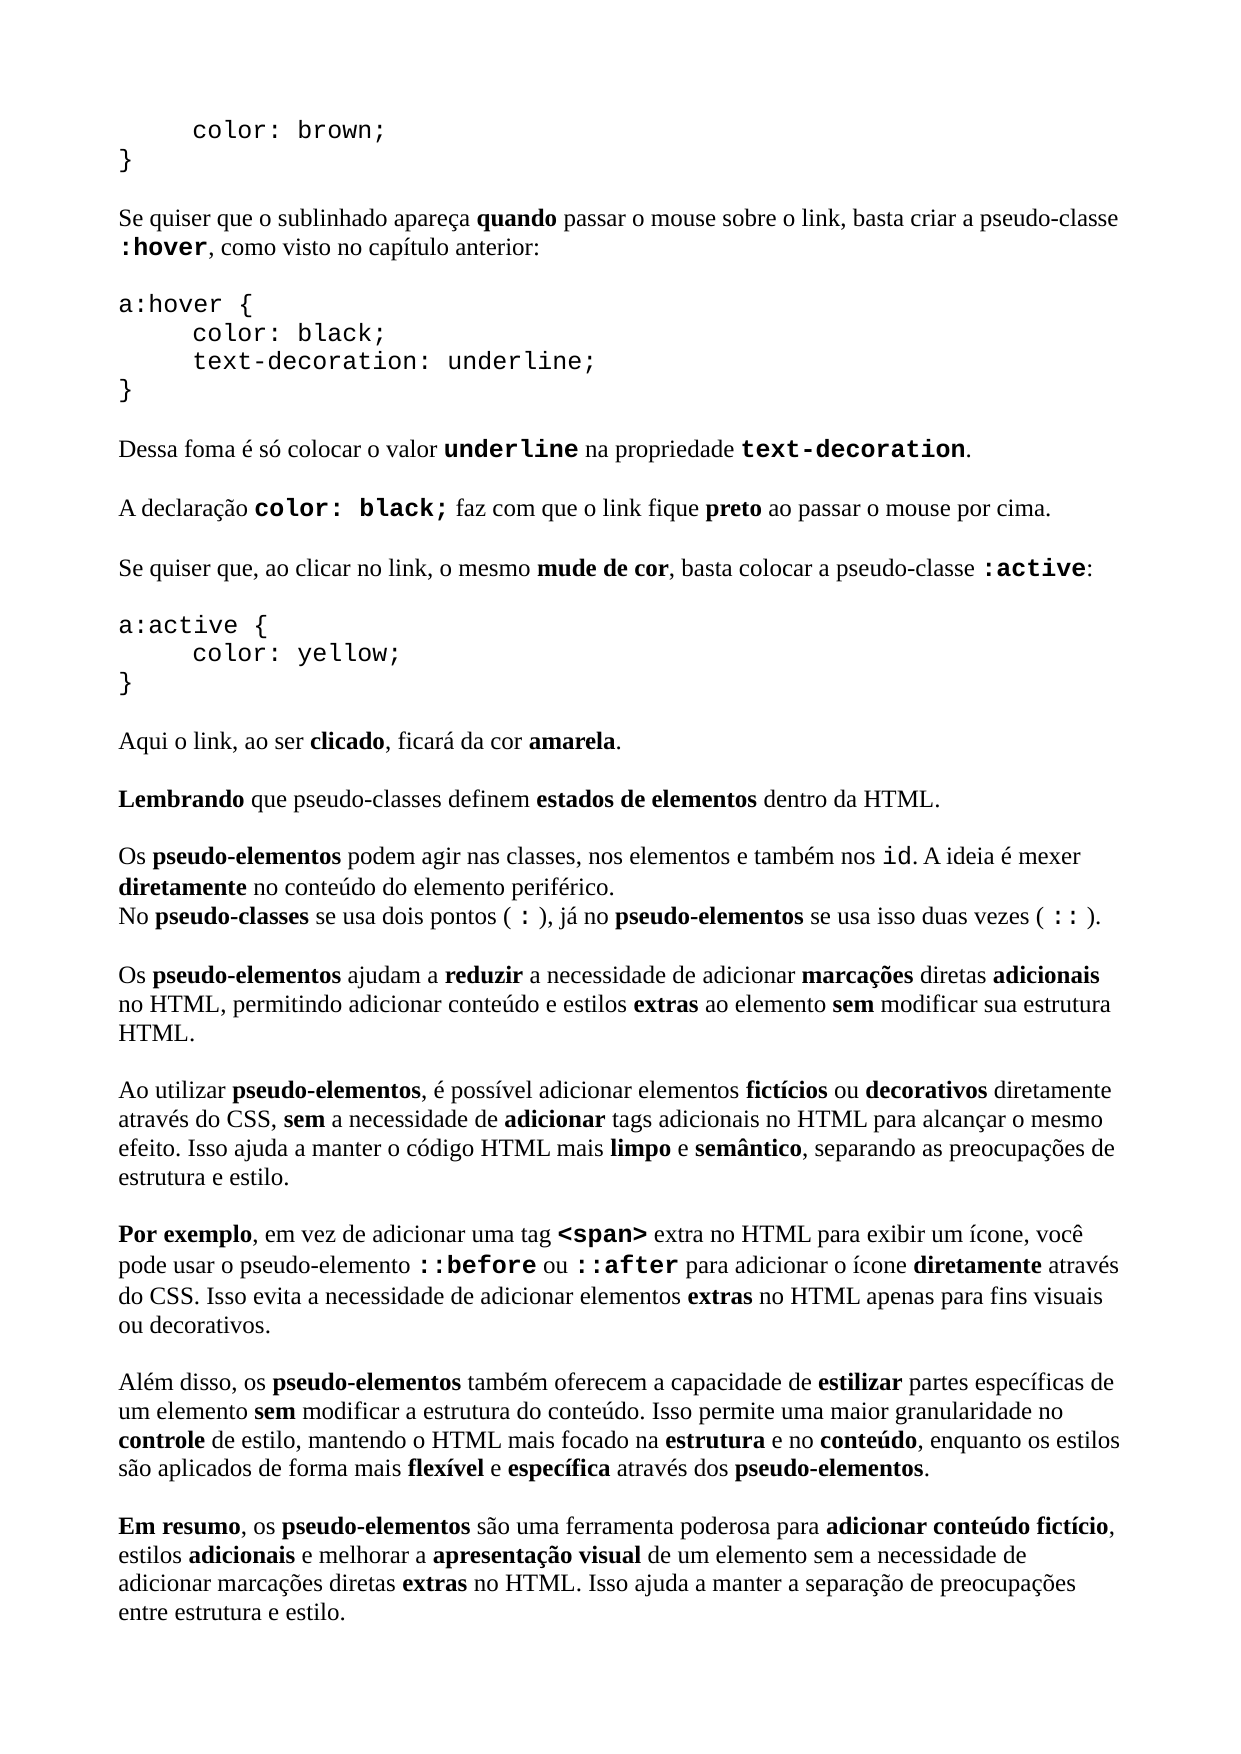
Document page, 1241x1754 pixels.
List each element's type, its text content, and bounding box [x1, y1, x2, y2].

text Os pseudo-elementos podem agir nas classes, nos elementos e também nos id. A ideia é mexer diretamente no conteúdo do elemento periférico. [118, 841, 1122, 901]
text } [118, 669, 1122, 698]
text color: black; [118, 320, 1122, 348]
text A declaração color: black; faz com que o link fique preto ao passar o mouse por cima. [118, 493, 1122, 524]
text Aqui o link, ao ser clicado, ficará da cor amarela. [118, 726, 1122, 755]
text a:hover { [118, 292, 1122, 320]
text } [118, 146, 1122, 175]
text Se quiser que, ao clicar no link, o mesmo mude de cor, basta colocar a pseudo-classe :active: [118, 553, 1122, 584]
text color: brown; [118, 118, 1122, 146]
text color: yellow; [118, 641, 1122, 669]
text text-decoration: underline; [118, 348, 1122, 377]
text Ao utilizar pseudo-elementos, é possível adicionar elementos fictícios ou decorativos diretamente através do CSS, sem a necessidade de adicionar tags adicionais no HTML para alcançar o mesmo efeito. Isso ajuda a manter o código HTML mais limpo e semântico, separando as preocupações de estrutura e estilo. [118, 1076, 1122, 1191]
text Dessa foma é só colocar o valor underline na propriedade text-decoration. [118, 434, 1122, 465]
text Se quiser que o sublinhado apareça quando passar o mouse sobre o link, basta criar a pseudo-classe :hover, como visto no capítulo anterior: [118, 203, 1122, 263]
text Por exemplo, em vez de adicionar uma tag <span> extra no HTML para exibir um ícone, você pode usar o pseudo-elemento ::before ou ::after para adicionar o ícone diretamente através do CSS. Isso evita a necessidade de adicionar elementos extras no HTML apenas para fins visuais ou decorativos. [118, 1219, 1122, 1338]
text a:active { [118, 613, 1122, 641]
text No pseudo-classes se usa dois pontos ( : ), já no pseudo-elementos se usa isso duas vezes ( :: ). [118, 901, 1122, 932]
text Lembrando que pseudo-classes definem estados de elementos dentro da HTML. [118, 784, 1122, 813]
text Em resumo, os pseudo-elementos são uma ferramenta poderosa para adicionar conteúdo fictício, estilos adicionais e melhorar a apresentação visual de um elemento sem a necessidade de adicionar marcações diretas extras no HTML. Isso ajuda a manter a separação de preocupações entre estrutura e estilo. [118, 1511, 1122, 1626]
text Além disso, os pseudo-elementos também oferecem a capacidade de estilizar partes específicas de um elemento sem modificar a estrutura do conteúdo. Isso permite uma maior granularidade no controle de estilo, mantendo o HTML mais focado na estrutura e no conteúdo, enquanto os estilos são aplicados de forma mais flexível e específica através dos pseudo-elementos. [118, 1367, 1122, 1482]
text Os pseudo-elementos ajudam a reduzir a necessidade de adicionar marcações diretas adicionais no HTML, permitindo adicionar conteúdo e estilos extras ao elemento sem modificar sua estrutura HTML. [118, 961, 1122, 1047]
text } [118, 377, 1122, 405]
